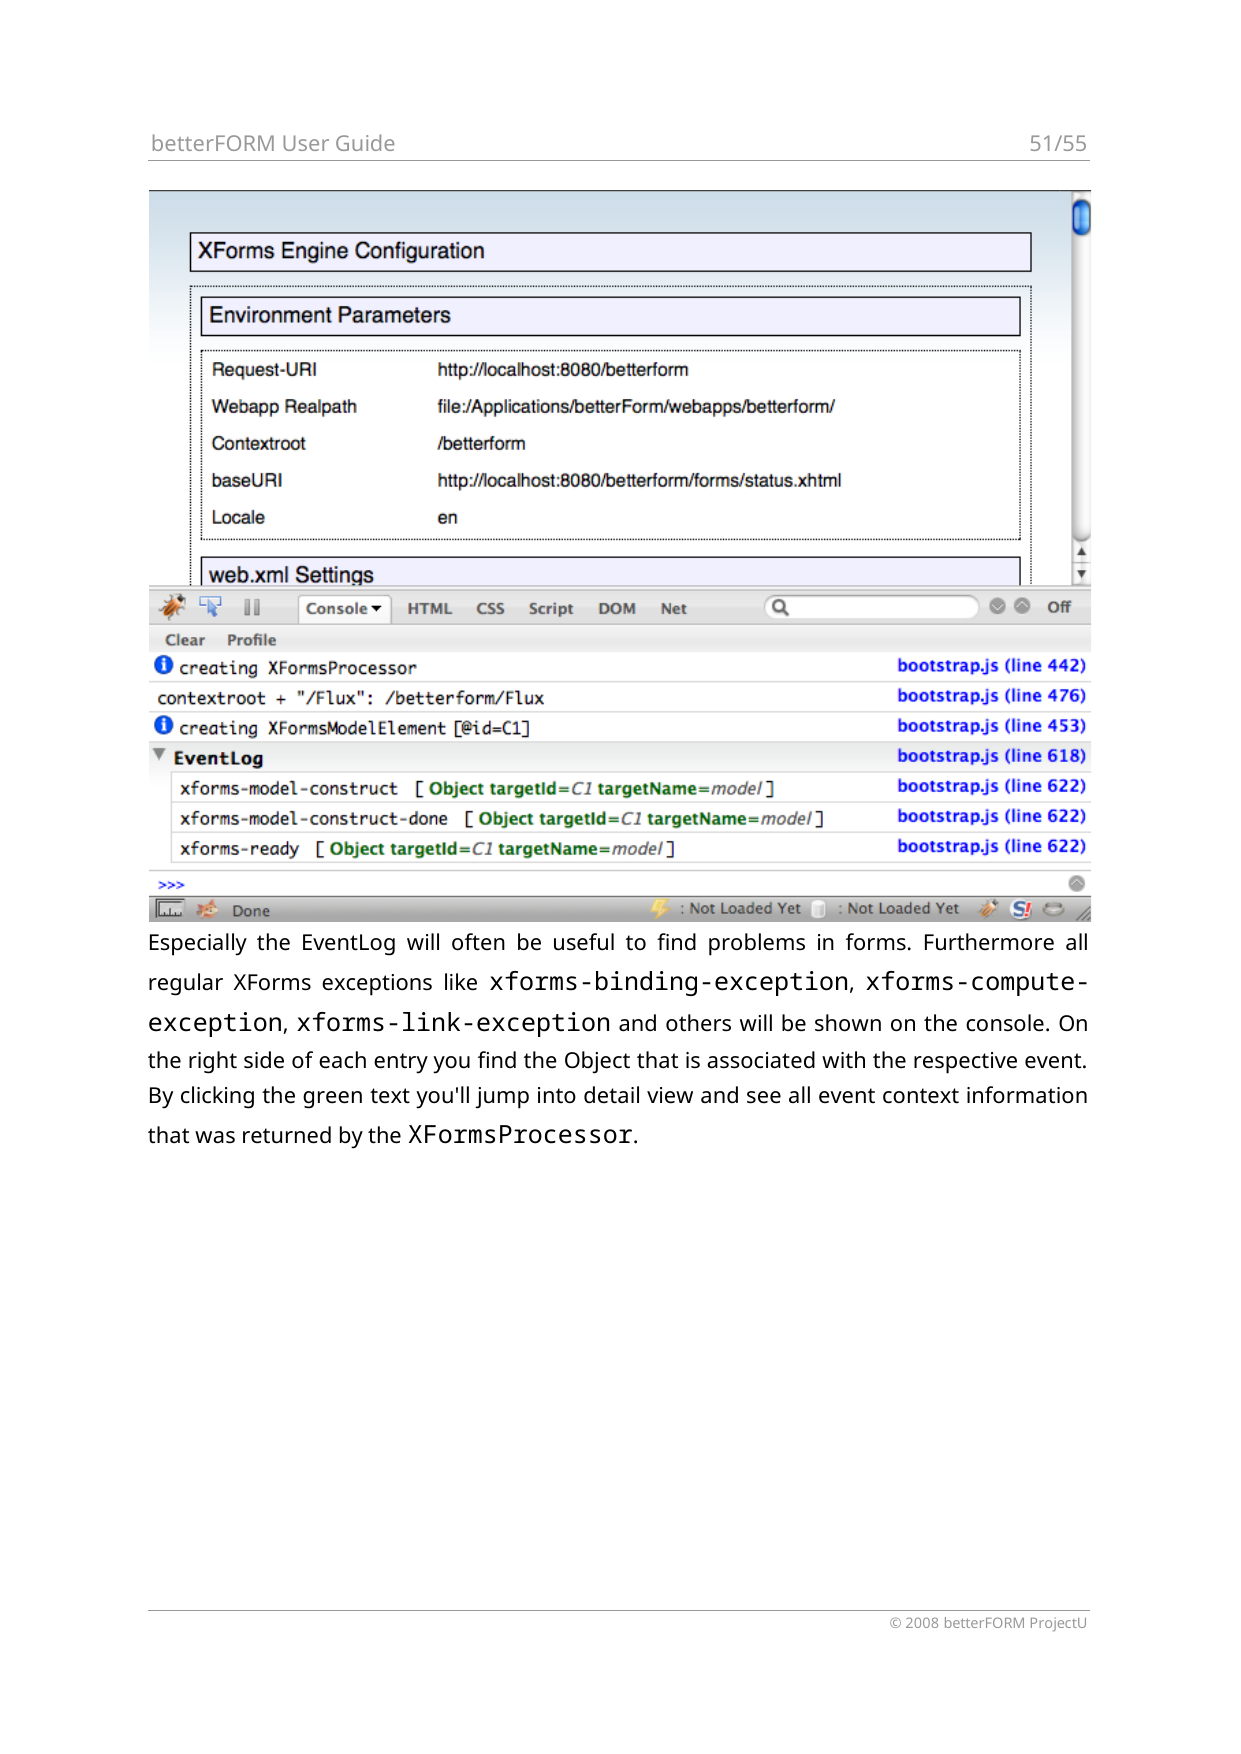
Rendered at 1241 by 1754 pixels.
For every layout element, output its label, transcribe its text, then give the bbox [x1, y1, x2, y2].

text Especially the EventLog will often be useful to find problems in forms. Furthermore all regular XForms exceptions like xforms-binding-exception, xforms-compute-exception, xforms-link-exception and others will be shown on the console. On the right side of each entry you find the Object that is associated with the respective event. By clicking the green text you'll jump into detail view and see all event context information that was returned by the XFormsProcessor. [148, 191, 1090, 1151]
picture [149, 190, 1092, 922]
